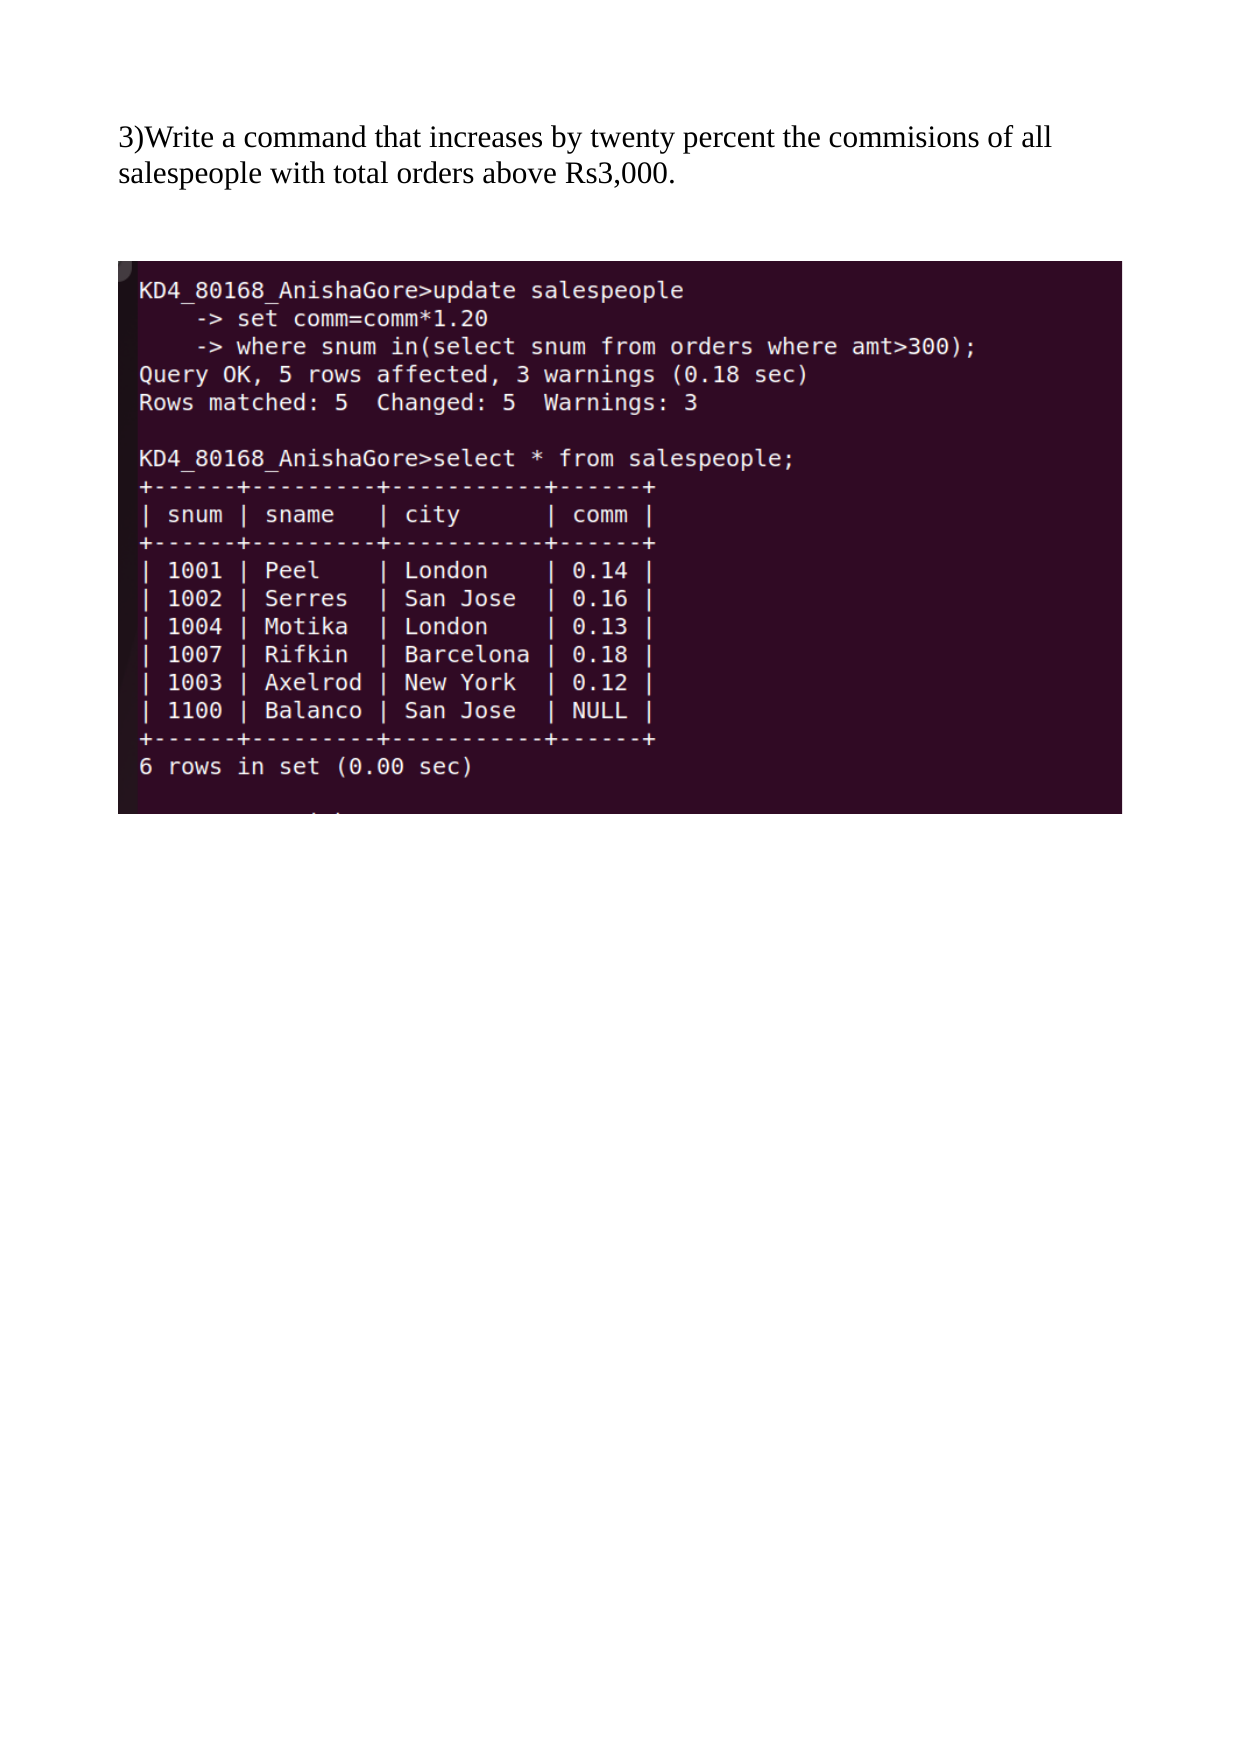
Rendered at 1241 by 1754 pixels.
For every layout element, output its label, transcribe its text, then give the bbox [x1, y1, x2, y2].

text 3)Write a command that increases by twenty percent the commisions of all salespeople with total orders above Rs3,000. [118, 118, 1122, 190]
picture [118, 261, 1123, 814]
